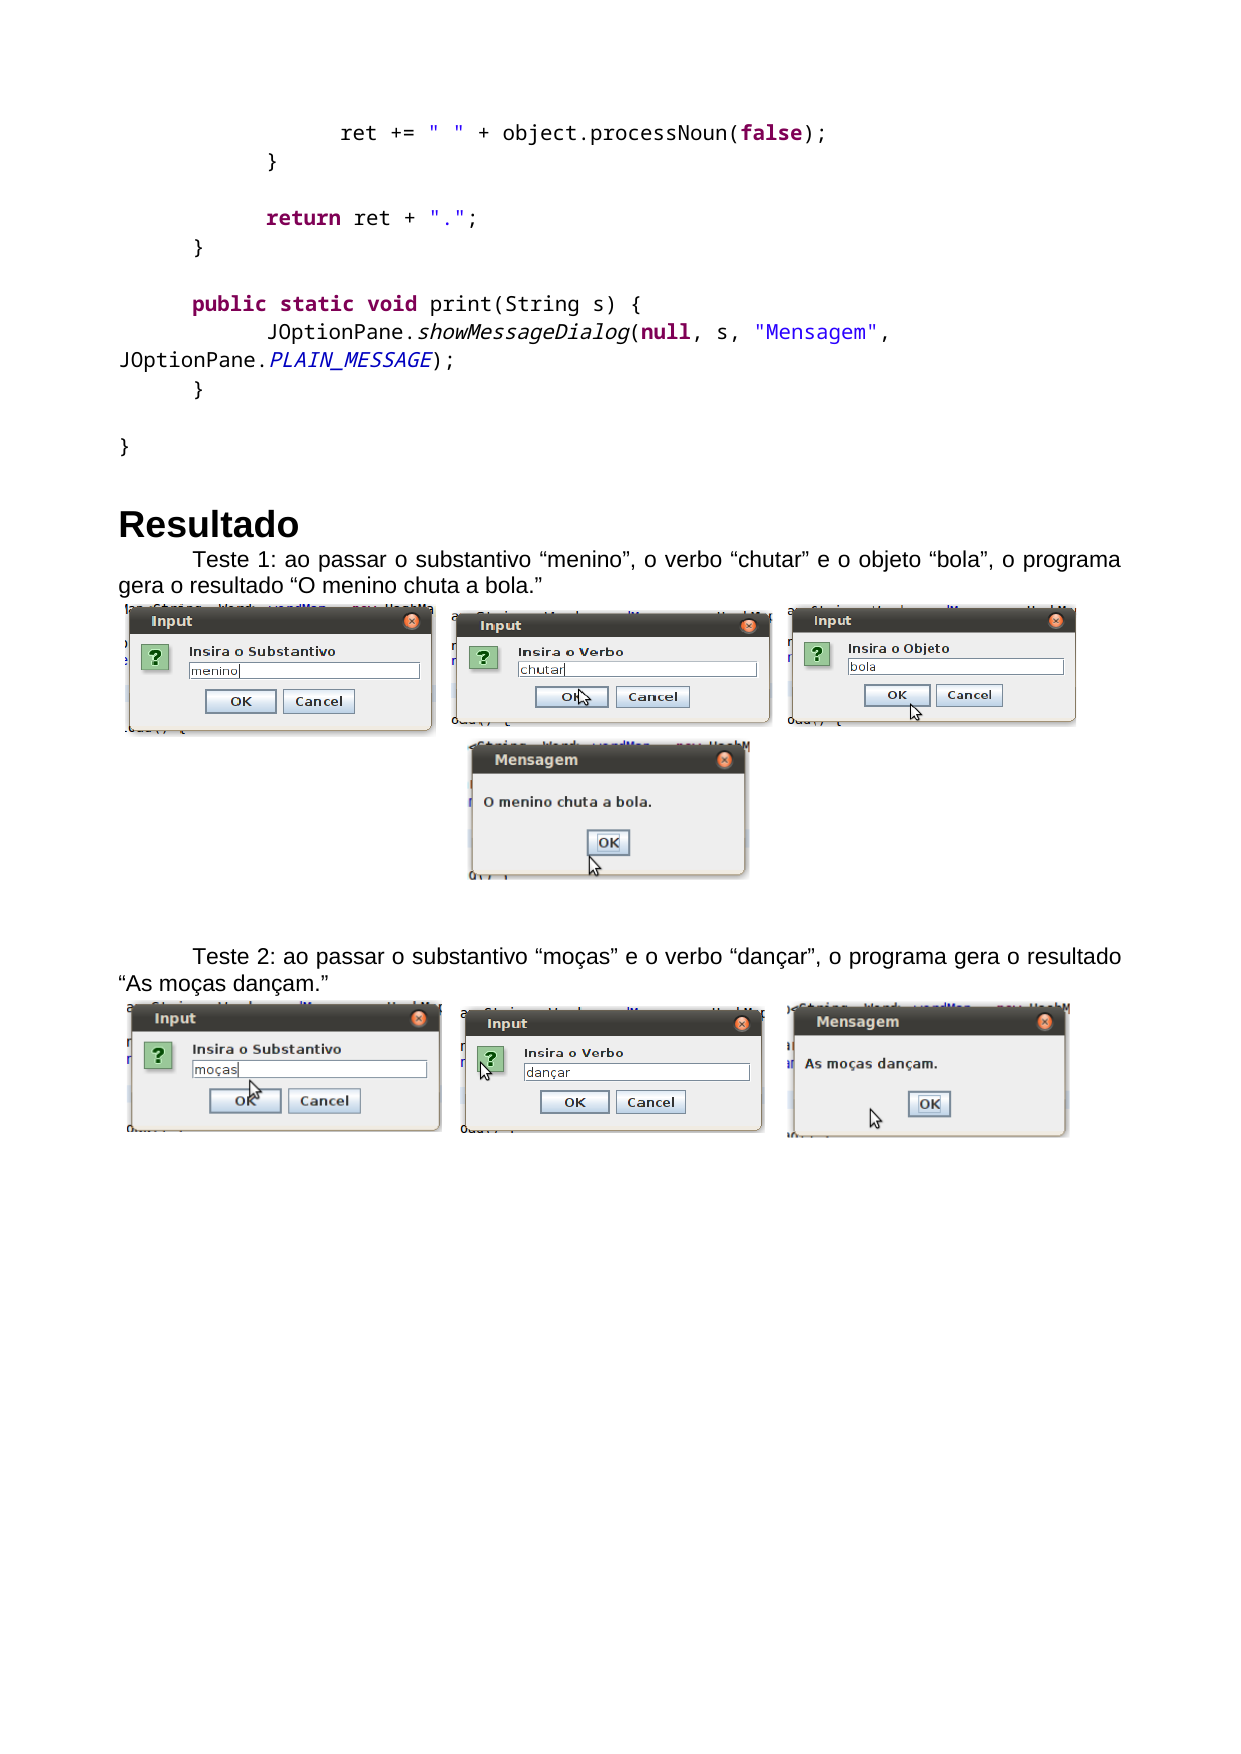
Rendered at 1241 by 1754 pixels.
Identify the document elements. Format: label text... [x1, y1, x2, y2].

picture [125, 601, 436, 739]
text Teste 2: ao passar o substantivo “moças” e o verbo “dançar”, o programa gera o resultado “As moças dançam.” [118, 943, 1122, 996]
picture [787, 601, 1077, 729]
text } [118, 147, 1122, 175]
text return ret + "."; [118, 203, 1122, 232]
picture [453, 734, 764, 884]
text public static void print(String s) { [118, 289, 1122, 317]
text } [118, 232, 1122, 260]
picture [460, 1001, 765, 1136]
text } [118, 431, 1122, 459]
picture [451, 607, 773, 729]
text Resultado [118, 502, 1122, 546]
picture [126, 996, 442, 1137]
text JOptionPane.showMessageDialog(null, s, "Mensagem", JOptionPane.PLAIN_MESSAGE); [118, 317, 1122, 374]
text ret += " " + object.processNoun(false); [118, 118, 1122, 147]
text } [118, 374, 1122, 402]
text Teste 1: ao passar o substantivo “menino”, o verbo “chutar” e o objeto “bola”, o programa gera o resultado “O menino chuta a bola.” [118, 546, 1122, 598]
picture [774, 996, 1083, 1144]
